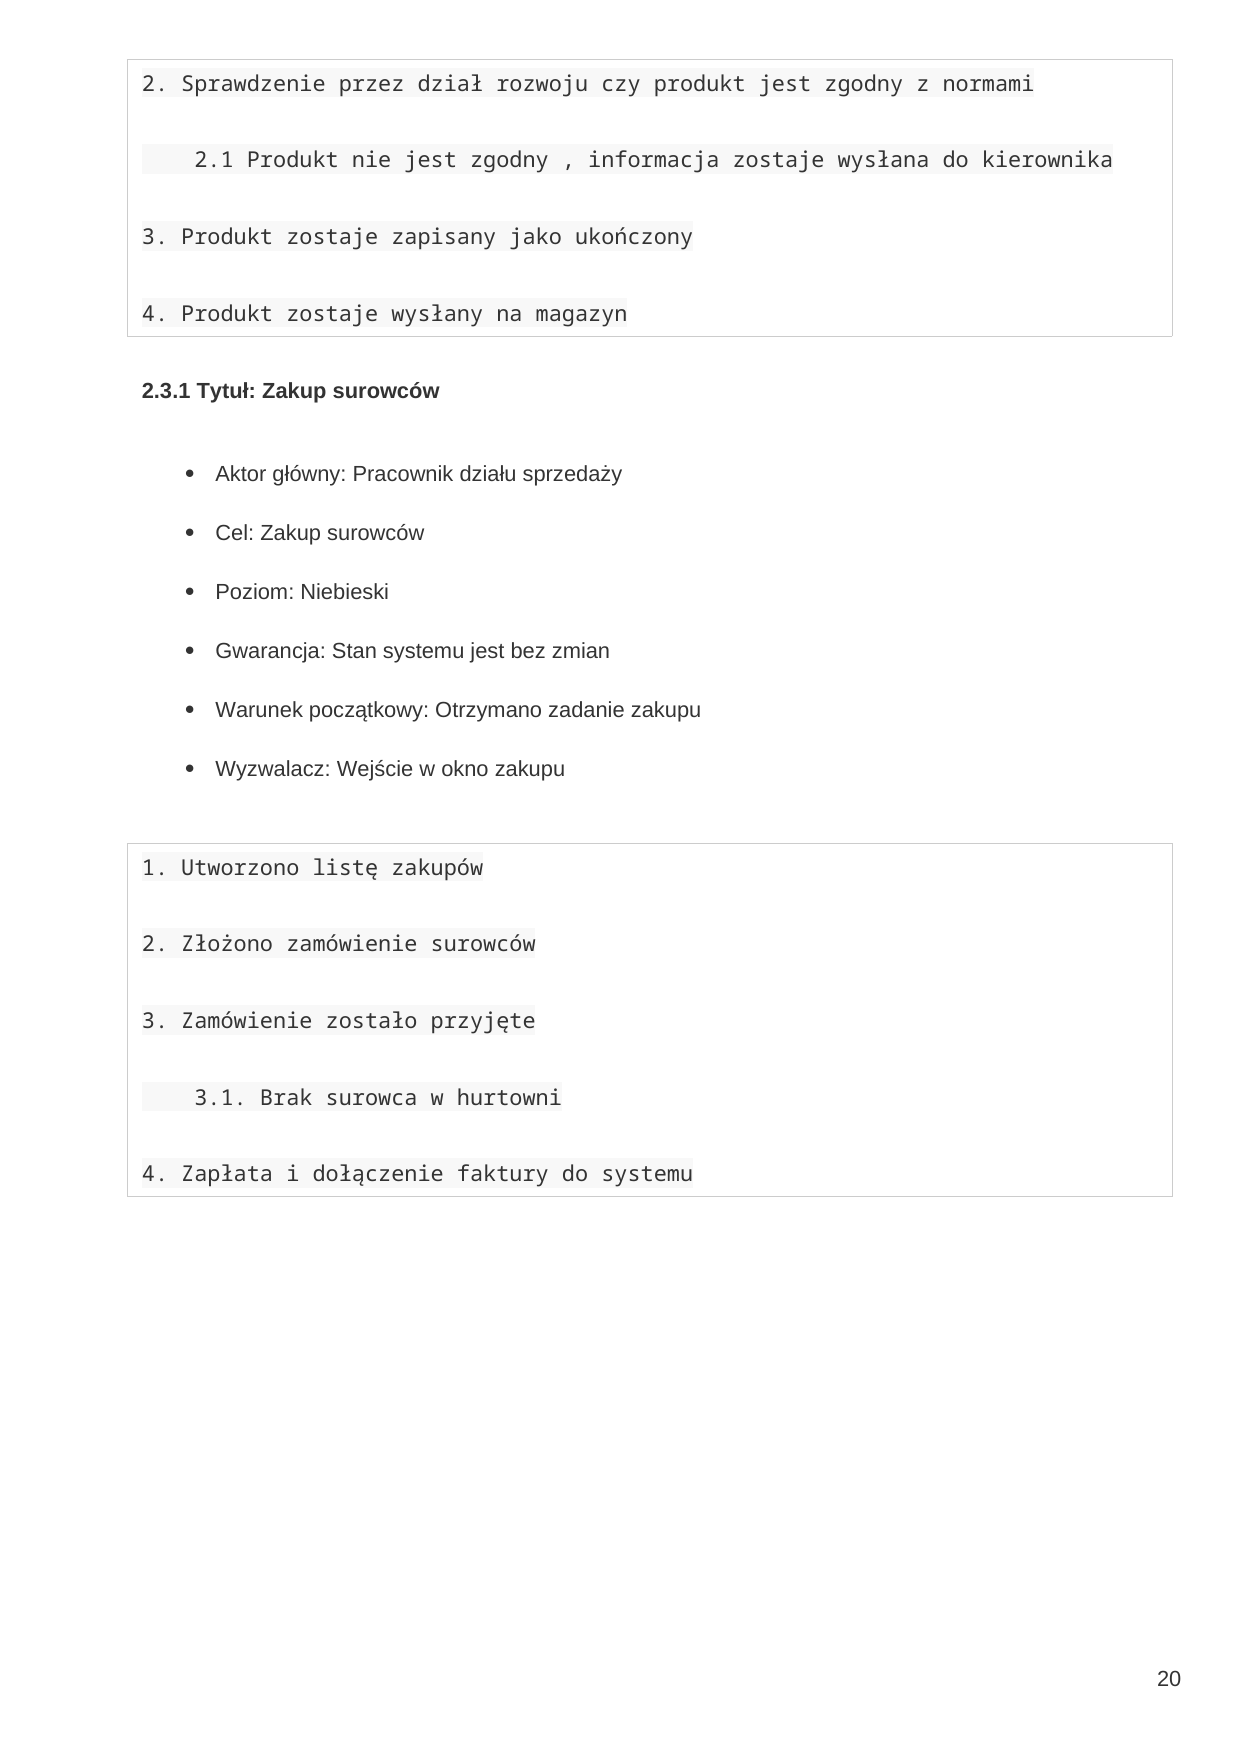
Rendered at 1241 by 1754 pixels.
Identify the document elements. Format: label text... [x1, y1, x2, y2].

text 4. Zapłata i dołączenie faktury do systemu [128, 1150, 1172, 1196]
list Wyzwalacz: Wejście w okno zakupu [186, 756, 1158, 781]
text 2.3.1 Tytuł: Zakup surowców [142, 378, 1158, 403]
list Warunek początkowy: Otrzymano zadanie zakupu [186, 697, 1158, 722]
text 4. Produkt zostaje wysłany na magazyn [128, 289, 1172, 336]
text 2. Sprawdzenie przez dział rozwoju czy produkt jest zgodny z normami [128, 60, 1172, 97]
list Aktor główny: Pracownik działu sprzedaży [186, 461, 1158, 486]
text 1. Utworzono listę zakupów [128, 844, 1172, 881]
list Cel: Zakup surowców [186, 520, 1158, 545]
list Gwarancja: Stan systemu jest bez zmian [186, 638, 1158, 663]
text 3.1. Brak surowca w hurtowni [128, 1073, 1172, 1111]
text 2. Złożono zamówienie surowców [128, 920, 1172, 958]
text 3. Zamówienie zostało przyjęte [128, 996, 1172, 1035]
text 2.1 Produkt nie jest zgodny , informacja zostaje wysłana do kierownika [128, 136, 1172, 174]
list Poziom: Niebieski [186, 579, 1158, 604]
text 3. Produkt zostaje zapisany jako ukończony [128, 212, 1172, 251]
